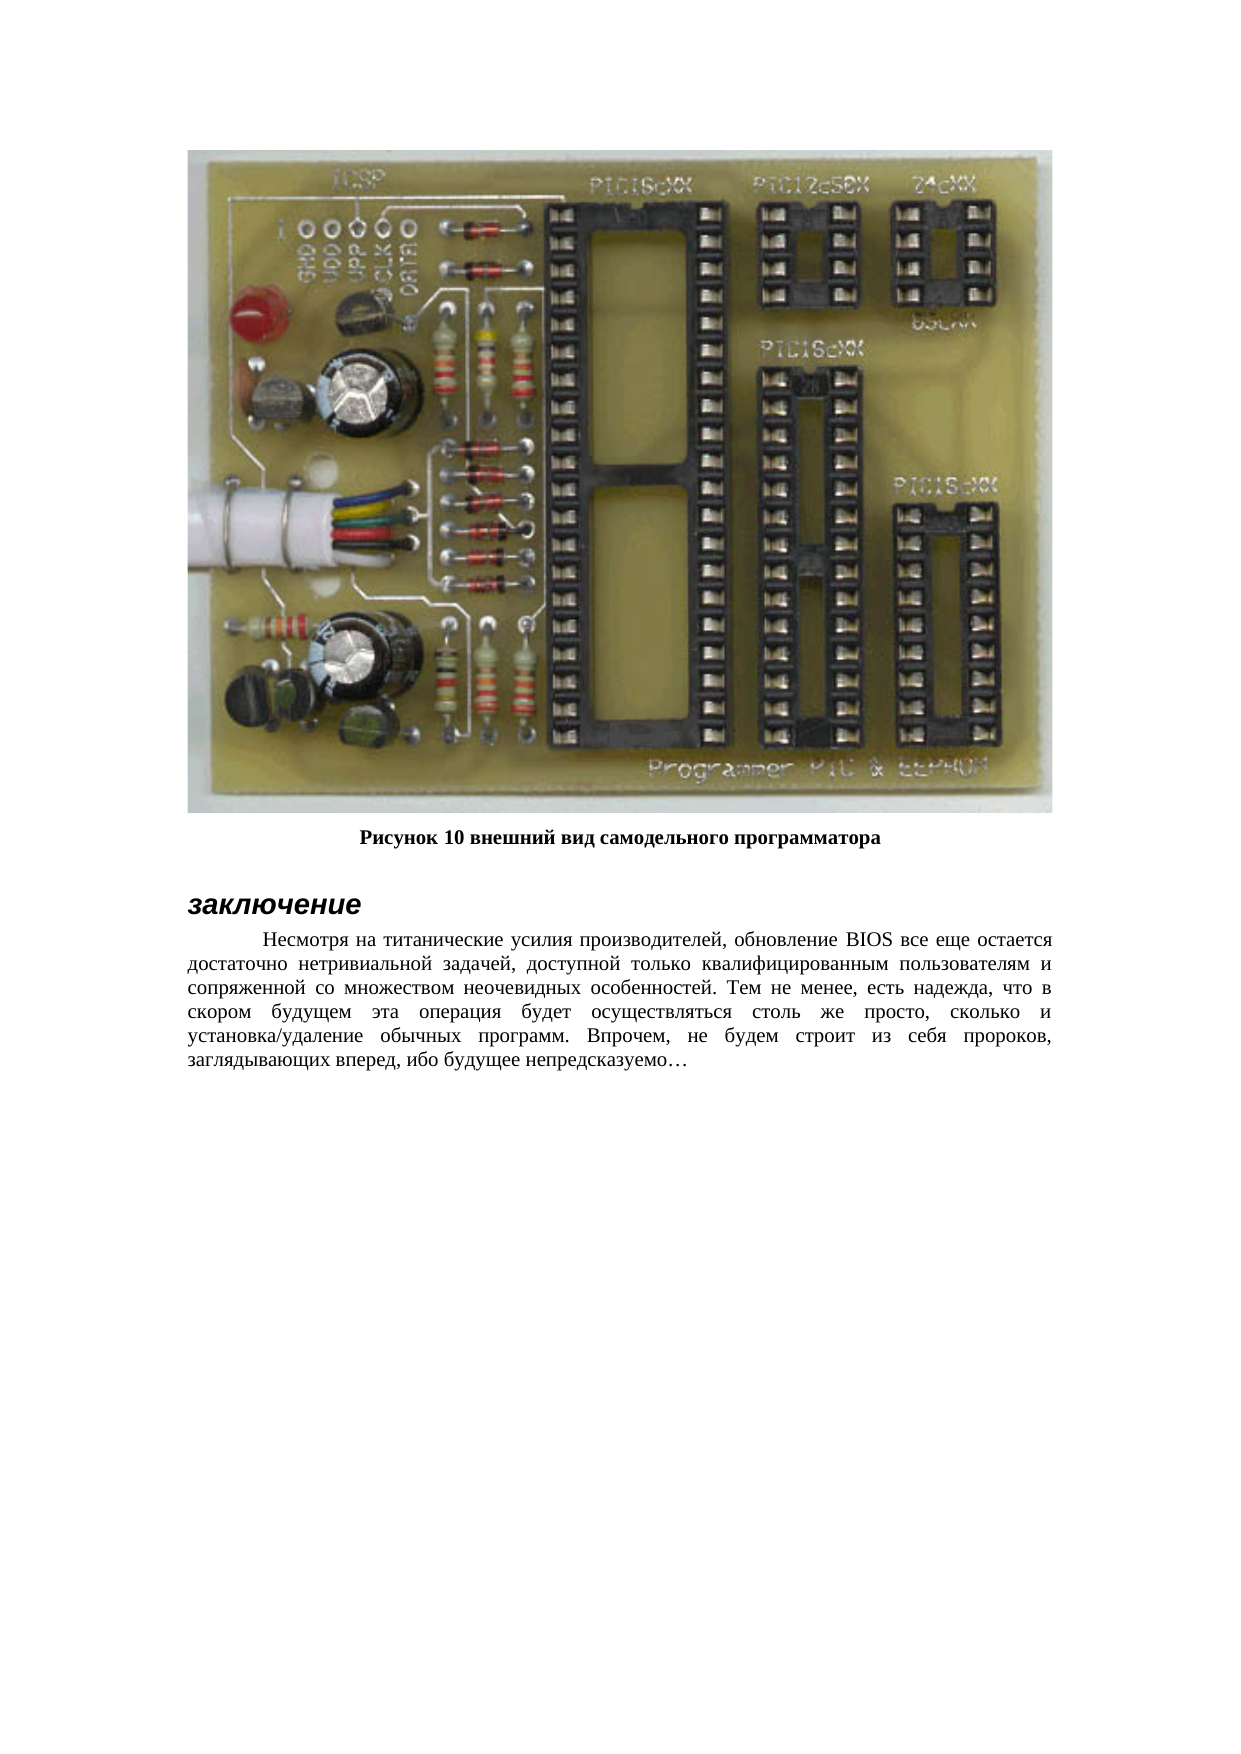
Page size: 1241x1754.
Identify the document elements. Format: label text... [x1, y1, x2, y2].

text Рисунок 10 внешний вид самодельного программатора [187, 825, 1053, 849]
picture [187, 150, 1053, 813]
subtitle заключение [187, 887, 1053, 920]
text Несмотря на титанические усилия производителей, обновление BIOS все еще остается достаточно нетривиальной задачей, доступной только квалифицированным пользователям и сопряженной со множеством неочевидных особенностей. Тем не менее, есть надежда, что в скором будущем эта операция будет осуществляться столь же просто, сколько и установка/удаление обычных программ. Впрочем, не будем строит из себя пророков, заглядывающих вперед, ибо будущее непредсказуемо… [187, 927, 1053, 1071]
